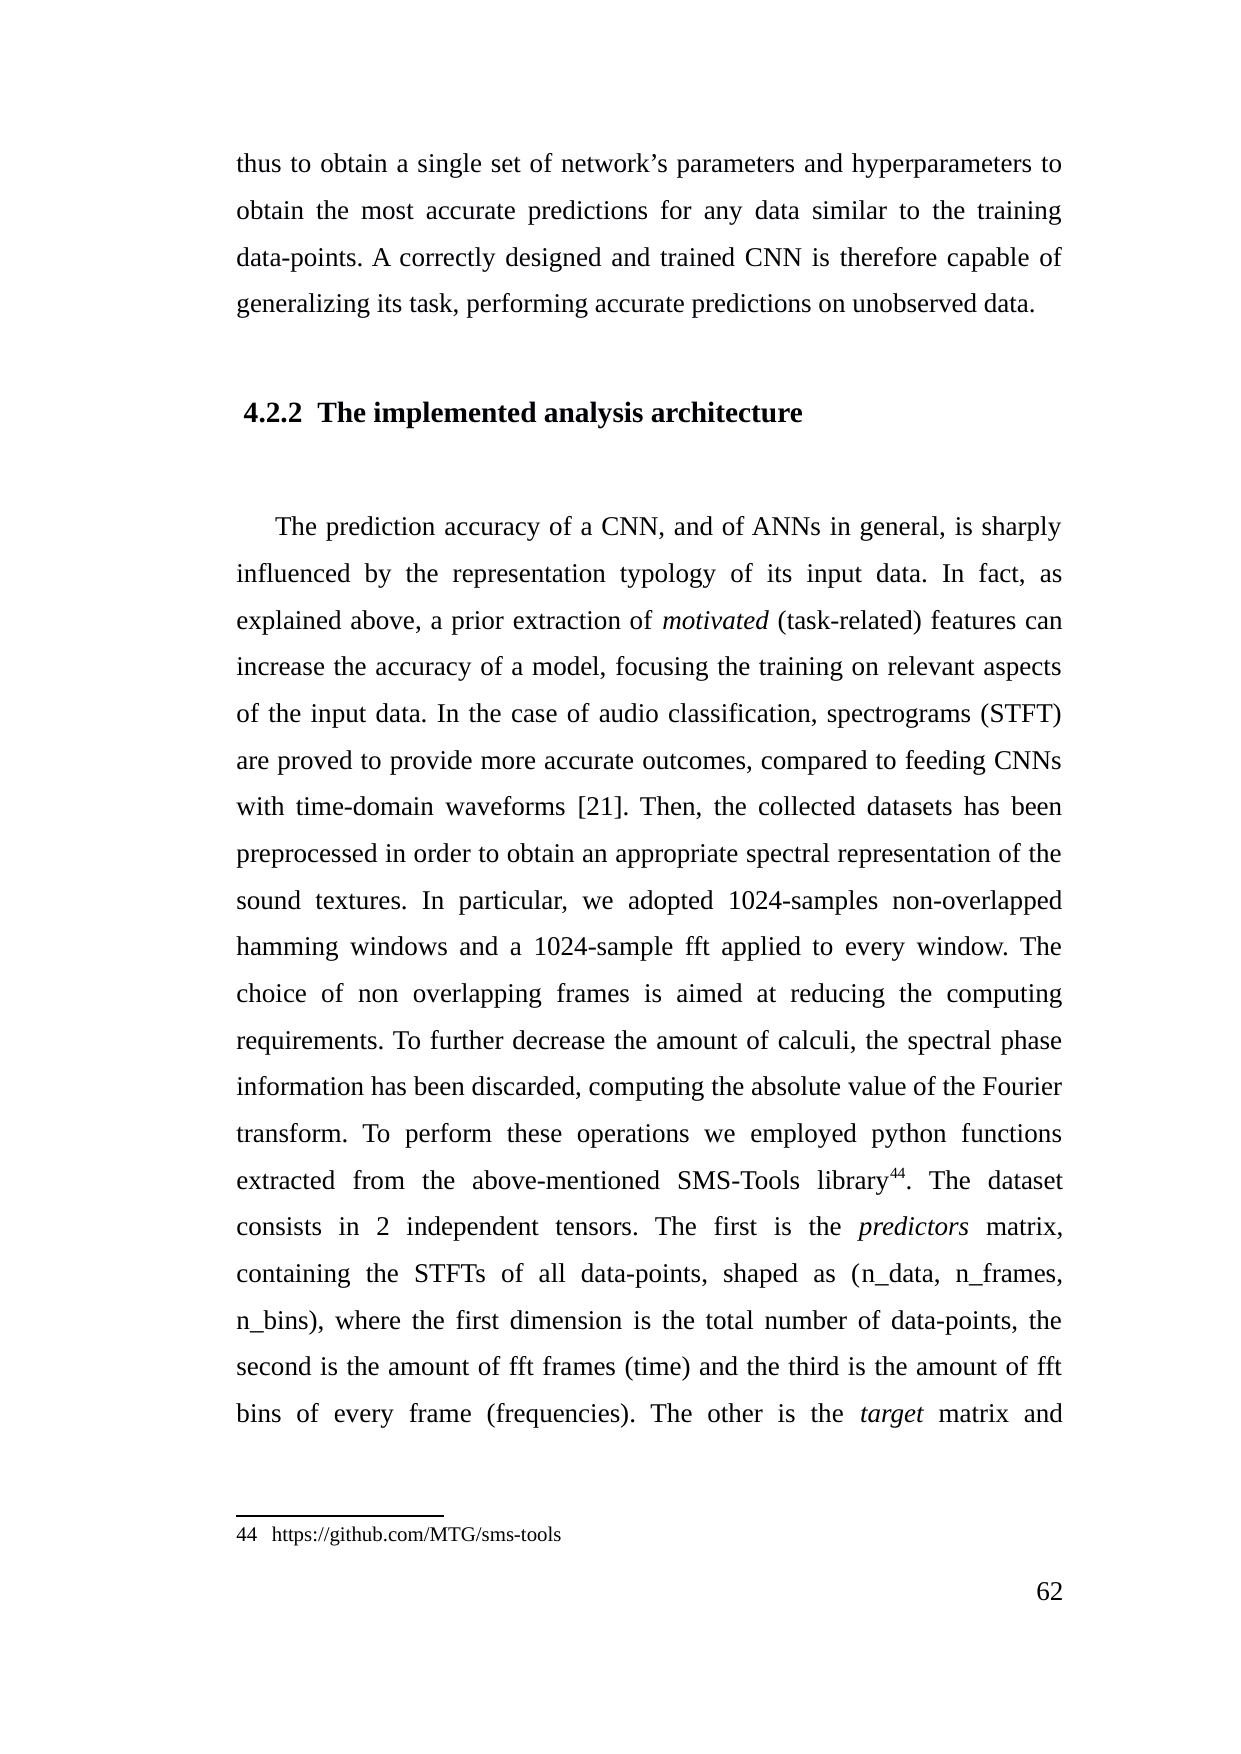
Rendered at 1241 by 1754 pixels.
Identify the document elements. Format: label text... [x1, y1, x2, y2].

text https://github.com/MTG/sms-tools [236, 1522, 1063, 1546]
text The prediction accuracy of a CNN, and of ANNs in general, is sharply influenced by the representation typology of its input data. In fact, as explained above, a prior extraction of motivated (task-related) features can increase the accuracy of a model, focusing the training on relevant aspects of the input data. In the case of audio classification, spectrograms (STFT) are proved to provide more accurate outcomes, compared to feeding CNNs with time-domain waveforms [21]. Then, the collected datasets has been preprocessed in order to obtain an appropriate spectral representation of the sound textures. In particular, we adopted 1024-samples non-overlapped hamming windows and a 1024-sample fft applied to every window. The choice of non overlapping frames is aimed at reducing the computing requirements. To further decrease the amount of calculi, the spectral phase information has been discarded, computing the absolute value of the Fourier transform. To perform these operations we employed python functions extracted from the above-mentioned SMS-Tools library. The dataset consists in 2 independent tensors. The first is the predictors matrix, containing the STFTs of all data-points, shaped as (n_data, n_frames, n_bins), where the first dimension is the total number of data-points, the second is the amount of fft frames (time) and the third is the amount of fft bins of every frame (frequencies). The other is the target matrix and [236, 511, 1063, 1428]
text thus to obtain a single set of network’s parameters and hyperparameters to obtain the most accurate predictions for any data similar to the training data-points. A correctly designed and trained CNN is therefore capable of generalizing its task, performing accurate predictions on unobserved data. [236, 148, 1063, 319]
subtitle The implemented analysis architecture [236, 396, 1063, 429]
